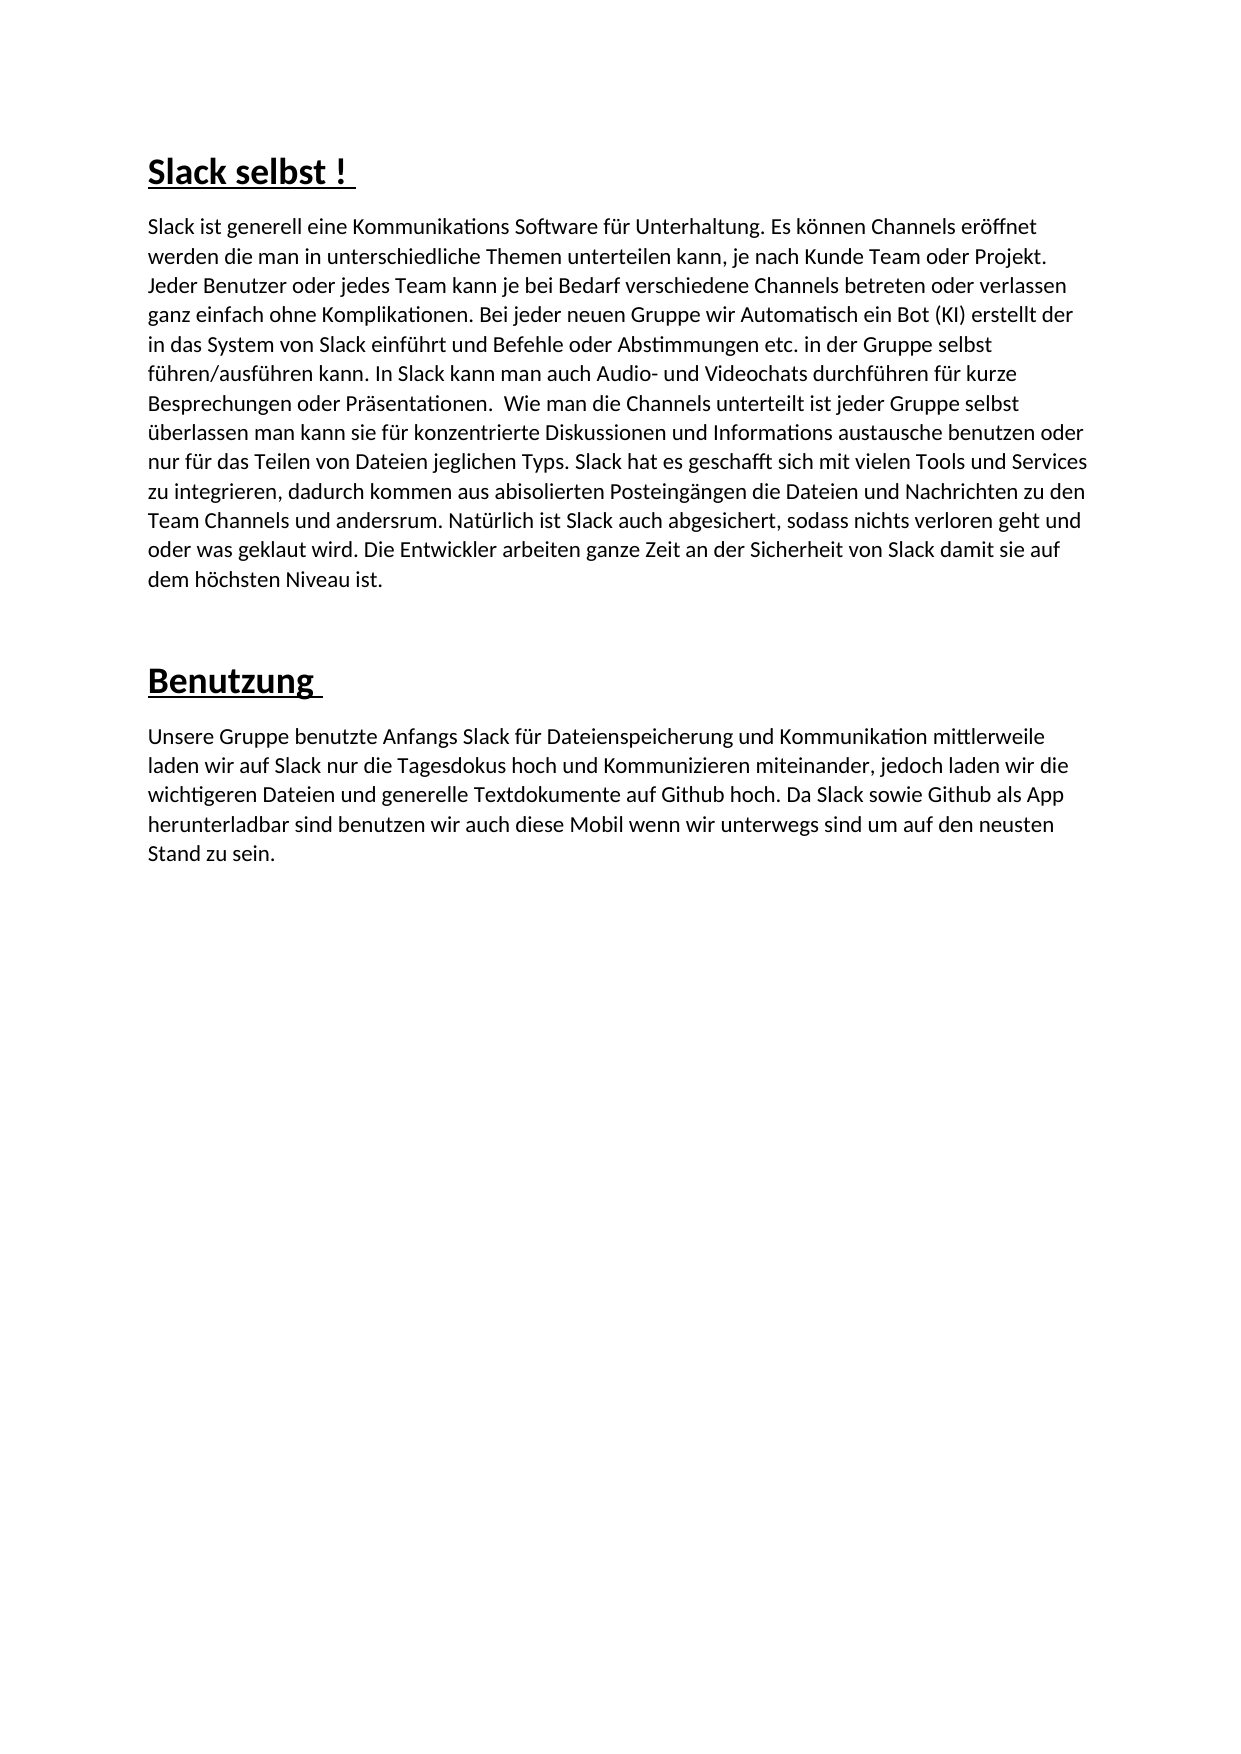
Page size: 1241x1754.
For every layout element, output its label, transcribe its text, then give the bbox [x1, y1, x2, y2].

text Benutzung [148, 657, 1093, 703]
text Slack selbst ! [148, 148, 1093, 193]
text Unsere Gruppe benutzte Anfangs Slack für Dateienspeicherung und Kommunikation mittlerweile laden wir auf Slack nur die Tagesdokus hoch und Kommunizieren miteinander, jedoch laden wir die wichtigeren Dateien und generelle Textdokumente auf Github hoch. Da Slack sowie Github als App herunterladbar sind benutzen wir auch diese Mobil wenn wir unterwegs sind um auf den neusten Stand zu sein. [148, 722, 1093, 867]
text Slack ist generell eine Kommunikations Software für Unterhaltung. Es können Channels eröffnet werden die man in unterschiedliche Themen unterteilen kann, je nach Kunde Team oder Projekt. Jeder Benutzer oder jedes Team kann je bei Bedarf verschiedene Channels betreten oder verlassen ganz einfach ohne Komplikationen. Bei jeder neuen Gruppe wir Automatisch ein Bot (KI) erstellt der in das System von Slack einführt und Befehle oder Abstimmungen etc. in der Gruppe selbst führen/ausführen kann. In Slack kann man auch Audio- und Videochats durchführen für kurze Besprechungen oder Präsentationen. Wie man die Channels unterteilt ist jeder Gruppe selbst überlassen man kann sie für konzentrierte Diskussionen und Informations austausche benutzen oder nur für das Teilen von Dateien jeglichen Typs. Slack hat es geschafft sich mit vielen Tools und Services zu integrieren, dadurch kommen aus abisolierten Posteingängen die Dateien und Nachrichten zu den Team Channels und andersrum. Natürlich ist Slack auch abgesichert, sodass nichts verloren geht und oder was geklaut wird. Die Entwickler arbeiten ganze Zeit an der Sicherheit von Slack damit sie auf dem höchsten Niveau ist. [148, 212, 1093, 593]
